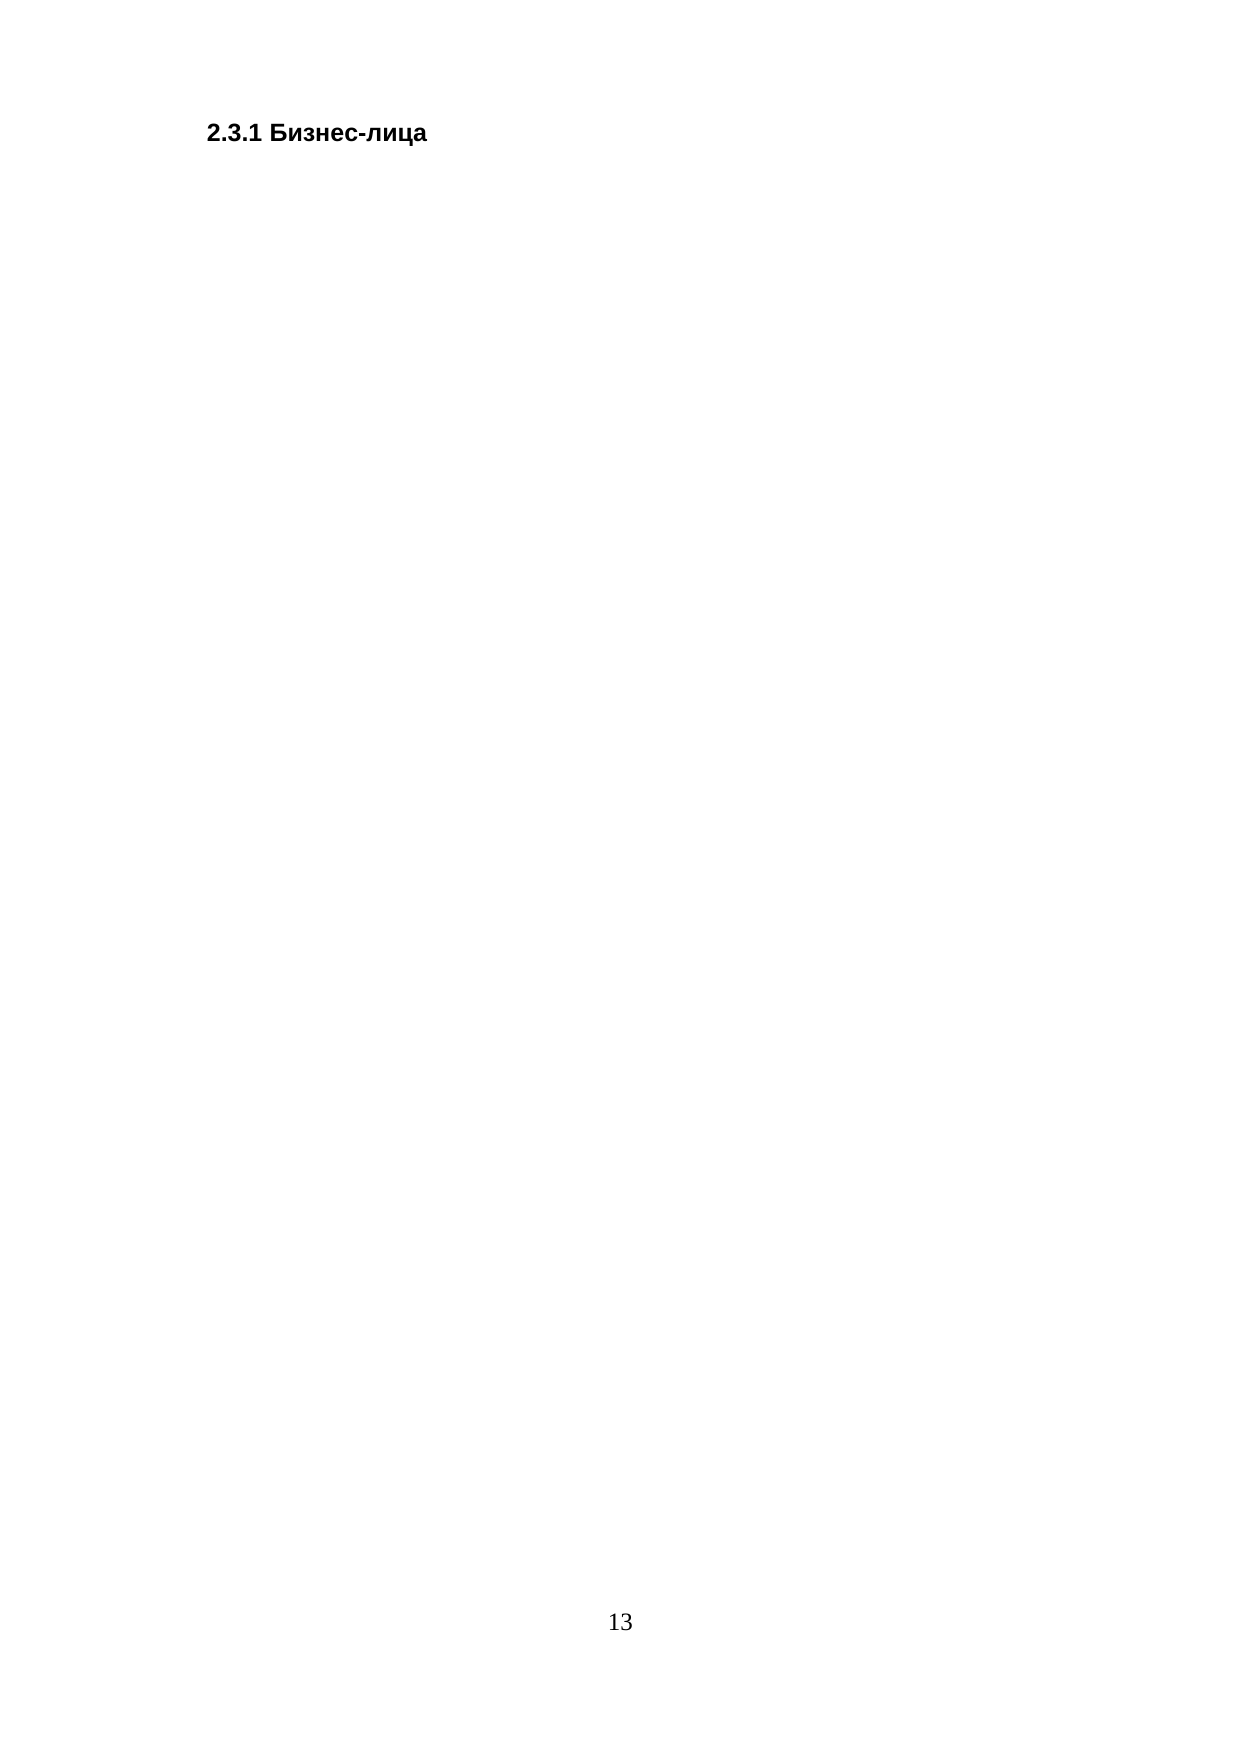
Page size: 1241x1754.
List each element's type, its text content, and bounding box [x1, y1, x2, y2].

subtitle Бизнес-лица [118, 118, 1122, 147]
